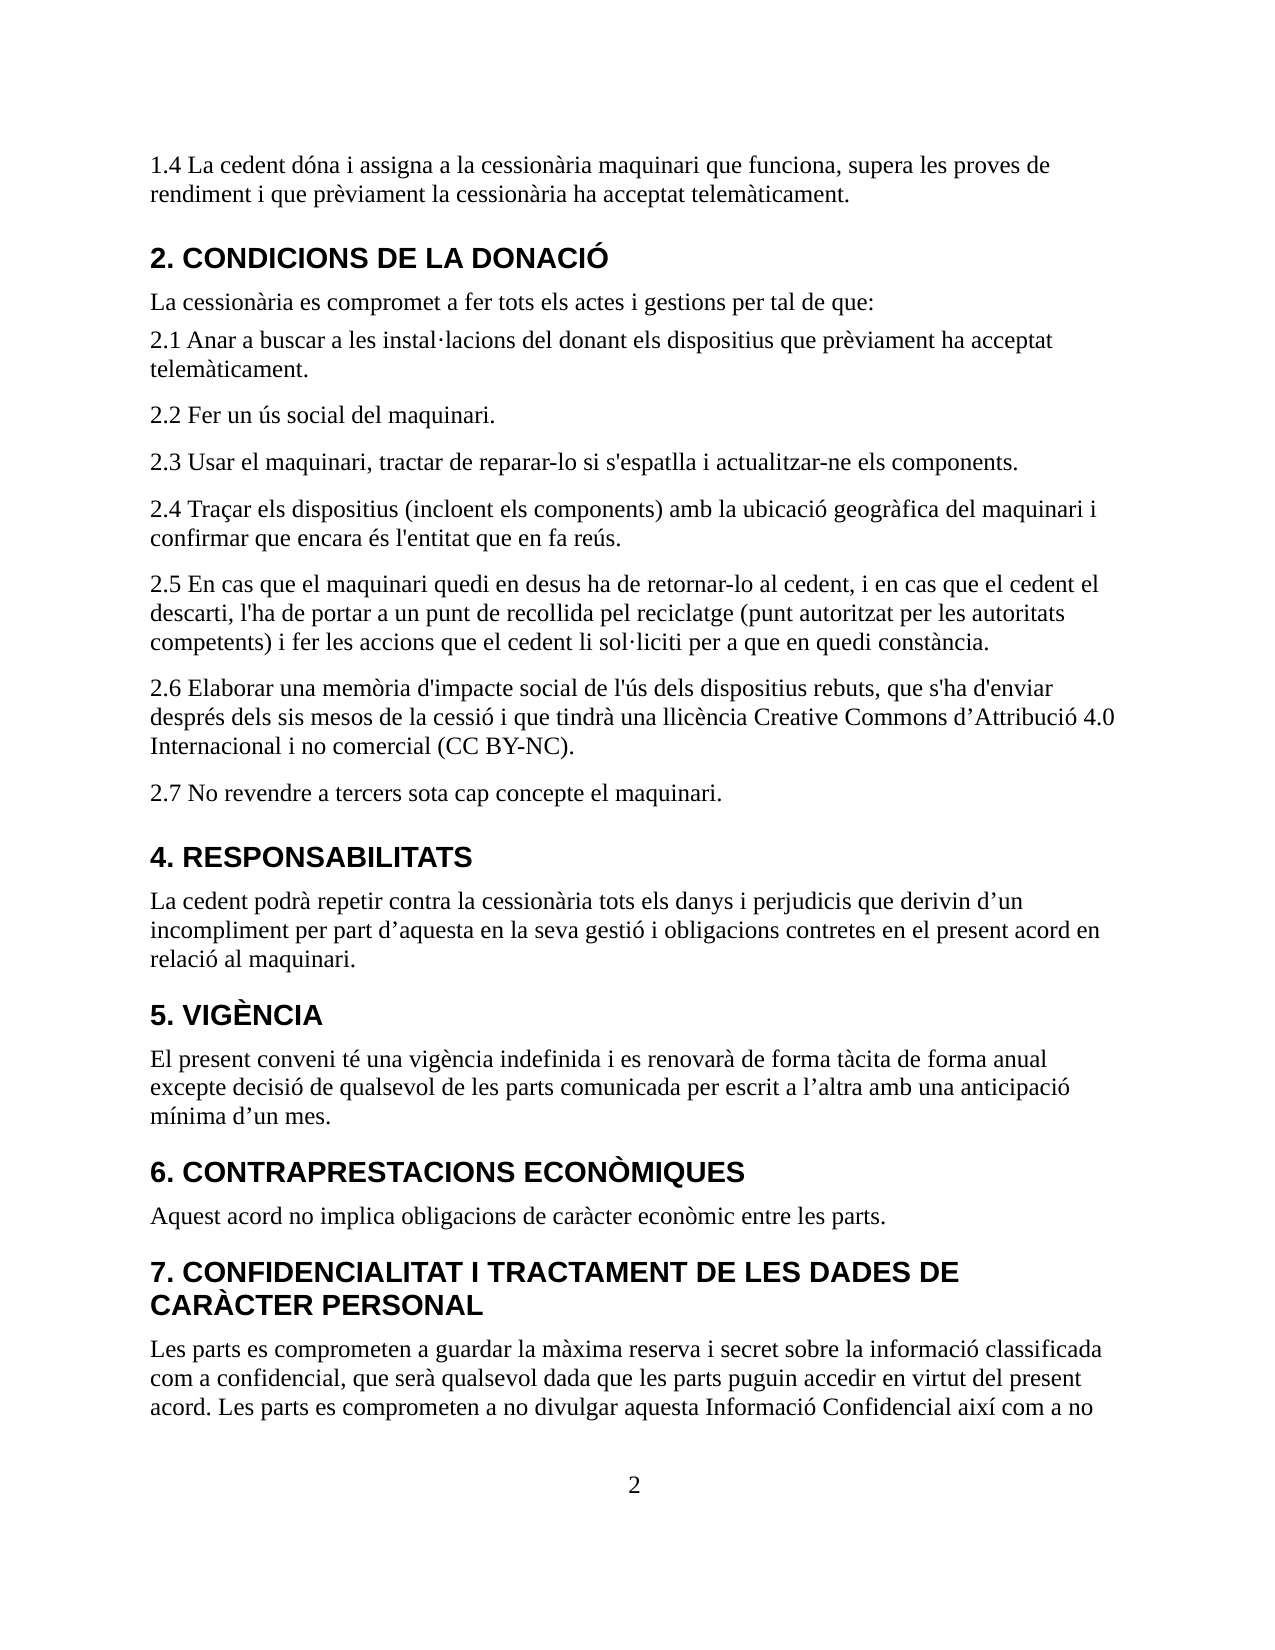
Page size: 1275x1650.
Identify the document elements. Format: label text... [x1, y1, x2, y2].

subtitle 2. CONDICIONS DE LA DONACIÓ [150, 241, 1125, 275]
text 2.7 No revendre a tercers sota cap concepte el maquinari. [150, 778, 1125, 806]
text La cedent podrà repetir contra la cessionària tots els danys i perjudicis que derivin d’un incompliment per part d’aquesta en la seva gestió i obligacions contretes en el present acord en relació al maquinari. [150, 886, 1125, 973]
subtitle 7. CONFIDENCIALITAT I TRACTAMENT DE LES DADES DE CARÀCTER PERSONAL [150, 1255, 1125, 1322]
text 2.1 Anar a buscar a les instal·lacions del donant els dispositius que prèviament ha acceptat telemàticament. [150, 325, 1125, 383]
subtitle 5. VIGÈNCIA [150, 998, 1125, 1031]
subtitle 6. CONTRAPRESTACIONS ECONÒMIQUES [150, 1155, 1125, 1188]
text Les parts es comprometen a guardar la màxima reserva i secret sobre la informació classificada com a confidencial, que serà qualsevol dada que les parts puguin accedir en virtut del present acord. Les parts es comprometen a no divulgar aquesta Informació Confidencial així com a no [150, 1334, 1125, 1421]
text 2.4 Traçar els dispositius (incloent els components) amb la ubicació geogràfica del maquinari i confirmar que encara és l'entitat que en fa reús. [150, 494, 1125, 551]
text 1.4 La cedent dóna i assigna a la cessionària maquinari que funciona, supera les proves de rendiment i que prèviament la cessionària ha acceptat telemàticament. [150, 150, 1125, 207]
text 2.6 Elaborar una memòria d'impacte social de l'ús dels dispositius rebuts, que s'ha d'enviar després dels sis mesos de la cessió i que tindrà una llicència Creative Commons d’Attribució 4.0 Internacional i no comercial (CC BY-NC). [150, 673, 1125, 760]
subtitle 4. RESPONSABILITATS [150, 840, 1125, 874]
text 2.2 Fer un ús social del maquinari. [150, 401, 1125, 429]
text 2.5 En cas que el maquinari quedi en desus ha de retornar-lo al cedent, i en cas que el cedent el descarti, l'ha de portar a un punt de recollida pel reciclatge (punt autoritzat per les autoritats competents) i fer les accions que el cedent li sol·liciti per a que en quedi constància. [150, 569, 1125, 656]
text 2.3 Usar el maquinari, tractar de reparar-lo si s'espatlla i actualitzar-ne els components. [150, 447, 1125, 476]
text La cessionària es compromet a fer tots els actes i gestions per tal de que: [150, 287, 1125, 316]
text Aquest acord no implica obligacions de caràcter econòmic entre les parts. [150, 1201, 1125, 1230]
text El present conveni té una vigència indefinida i es renovarà de forma tàcita de forma anual excepte decisió de qualsevol de les parts comunicada per escrit a l’altra amb una anticipació mínima d’un mes. [150, 1044, 1125, 1130]
